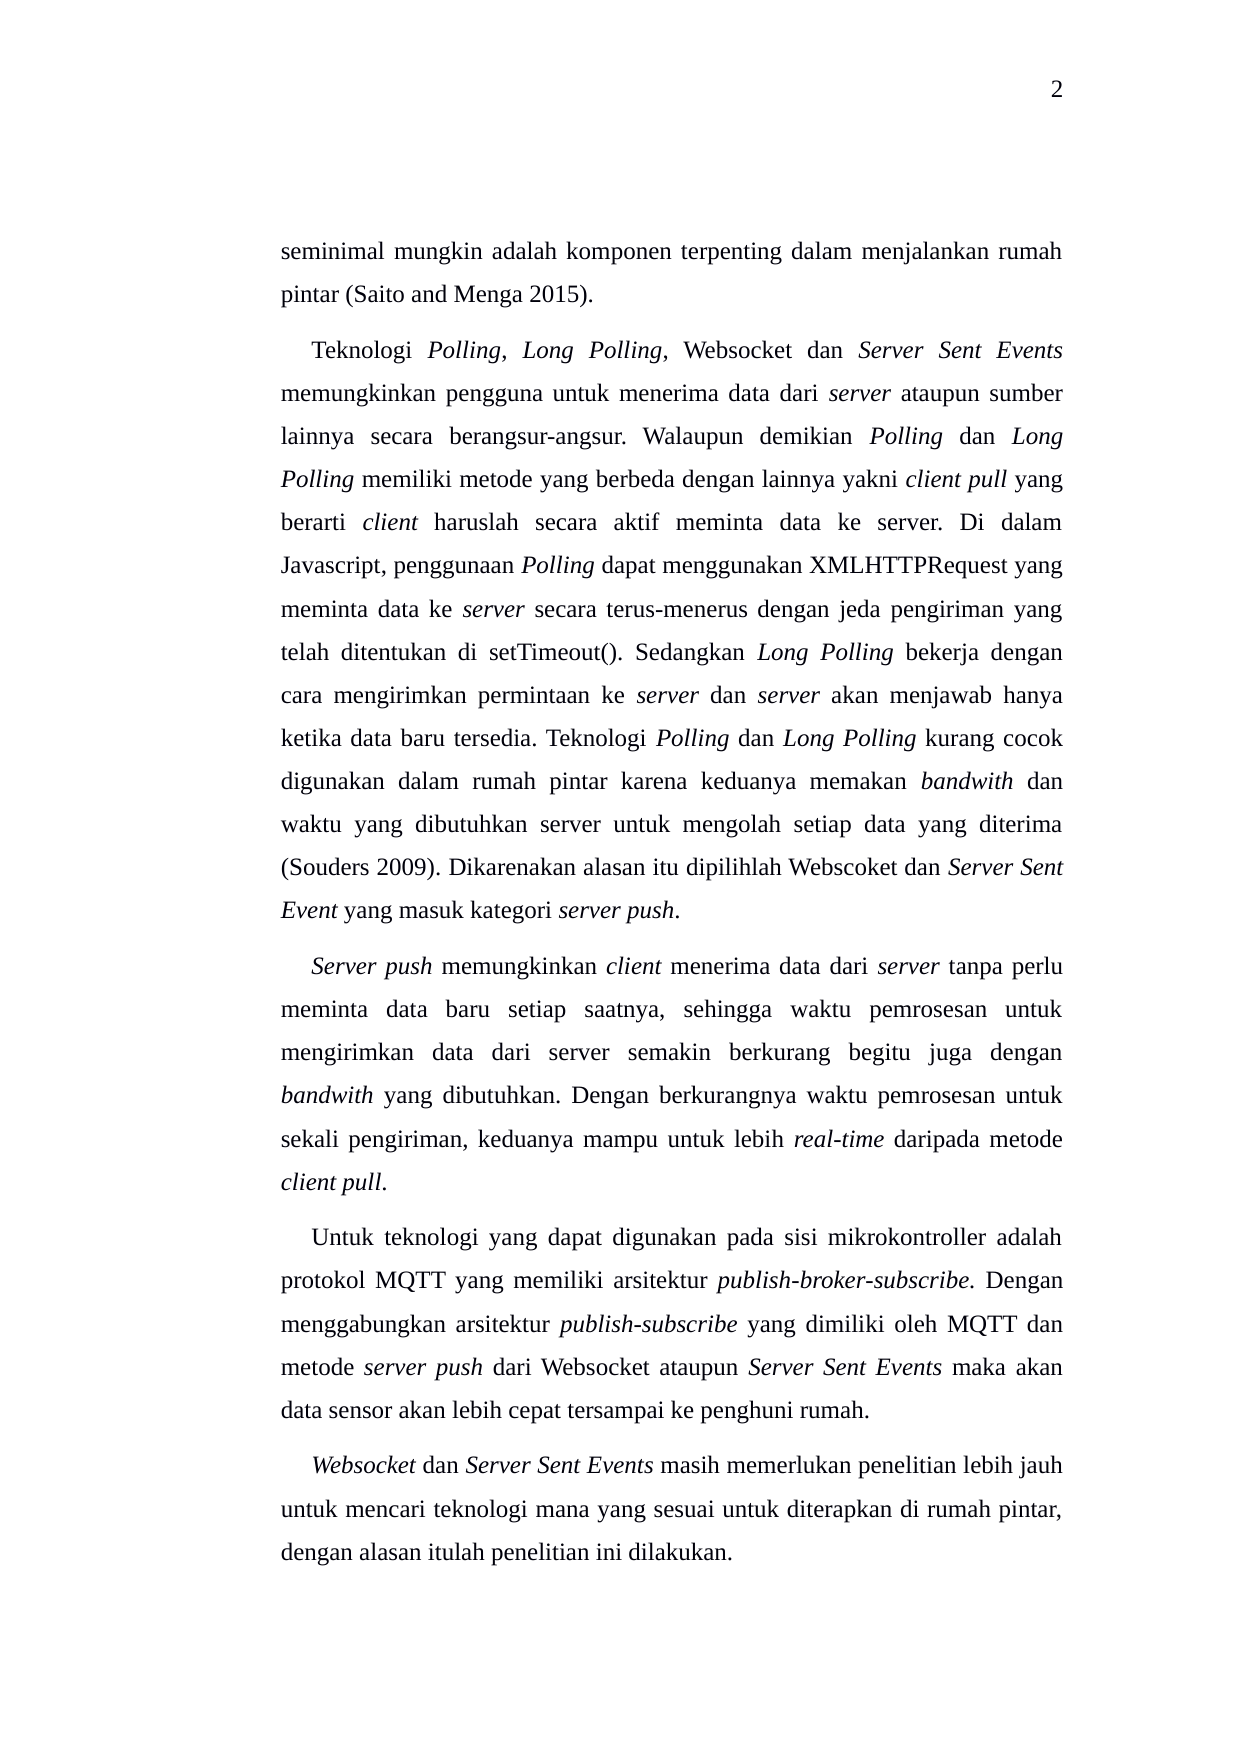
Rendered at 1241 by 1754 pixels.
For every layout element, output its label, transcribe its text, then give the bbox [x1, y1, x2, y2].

list Server push memungkinkan client menerima data dari server tanpa perlu meminta data baru setiap saatnya, sehingga waktu pemrosesan untuk mengirimkan data dari server semakin berkurang begitu juga dengan bandwith yang dibutuhkan. Dengan berkurangnya waktu pemrosesan untuk sekali pengiriman, keduanya mampu untuk lebih real-time daripada metode client pull. [281, 951, 1063, 1196]
list Untuk teknologi yang dapat digunakan pada sisi mikrokontroller adalah protokol MQTT yang memiliki arsitektur publish-broker-subscribe. Dengan menggabungkan arsitektur publish-subscribe yang dimiliki oleh MQTT dan metode server push dari Websocket ataupun Server Sent Events maka akan data sensor akan lebih cepat tersampai ke penghuni rumah. [281, 1222, 1063, 1424]
list Teknologi Polling, Long Polling, Websocket dan Server Sent Events memungkinkan pengguna untuk menerima data dari server ataupun sumber lainnya secara berangsur-angsur. Walaupun demikian Polling dan Long Polling memiliki metode yang berbeda dengan lainnya yakni client pull yang berarti client haruslah secara aktif meminta data ke server. Di dalam Javascript, penggunaan Polling dapat menggunakan XMLHTTPRequest yang meminta data ke server secara terus-menerus dengan jeda pengiriman yang telah ditentukan di setTimeout(). Sedangkan Long Polling bekerja dengan cara mengirimkan permintaan ke server dan server akan menjawab hanya ketika data baru tersedia. Teknologi Polling dan Long Polling kurang cocok digunakan dalam rumah pintar karena keduanya memakan bandwith dan waktu yang dibutuhkan server untuk mengolah setiap data yang diterima (Souders 2009)⁠. Dikarenakan alasan itu dipilihlah Webscoket dan Server Sent Event yang masuk kategori server push. [281, 335, 1063, 924]
list Websocket dan Server Sent Events masih memerlukan penelitian lebih jauh untuk mencari teknologi mana yang sesuai untuk diterapkan di rumah pintar, dengan alasan itulah penelitian ini dilakukan. [281, 1451, 1063, 1566]
list seminimal mungkin adalah komponen terpenting dalam menjalankan rumah pintar (Saito and Menga 2015)⁠. [281, 236, 1063, 308]
